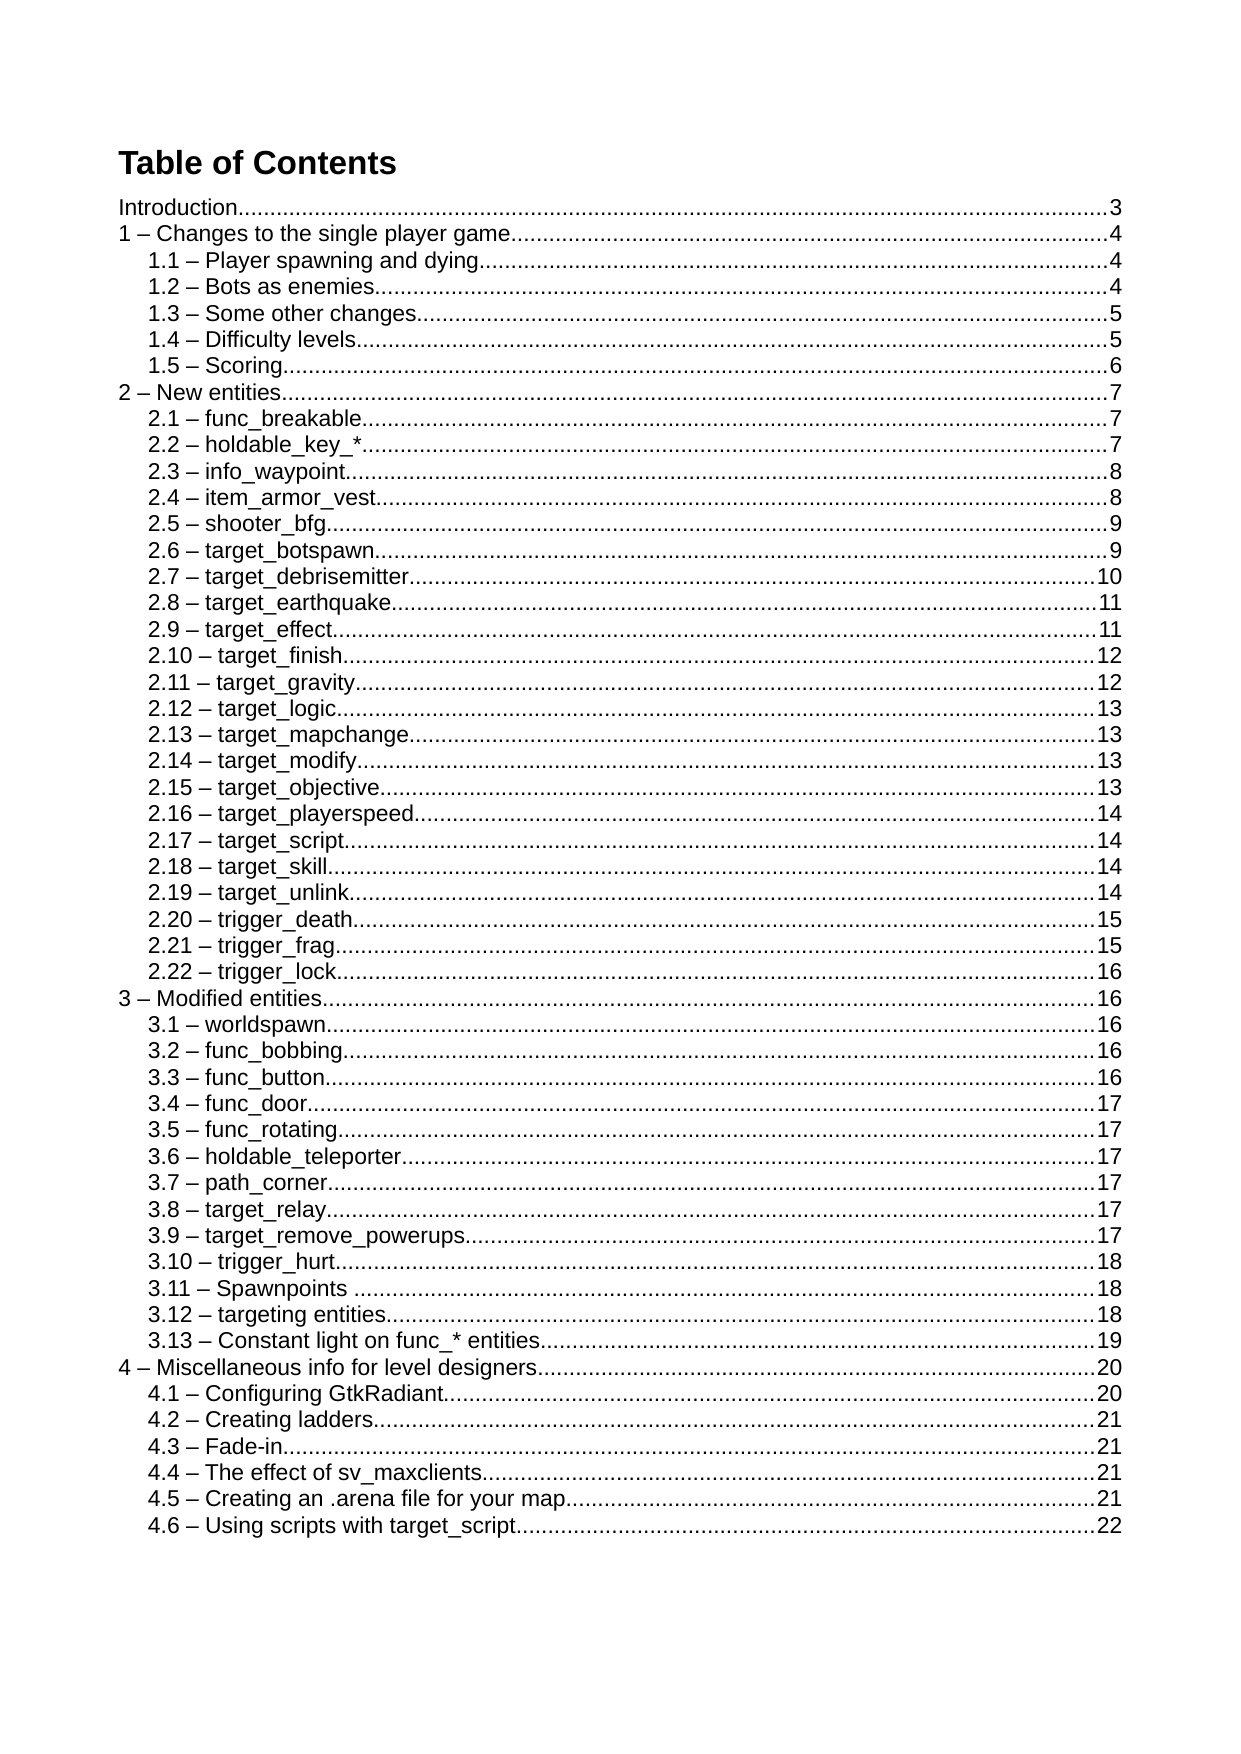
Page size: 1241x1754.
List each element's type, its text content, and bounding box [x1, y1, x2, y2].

text 2.2 – holdable_key_* 7 [148, 431, 1122, 458]
text 2.1 – func_breakable 7 [148, 405, 1122, 431]
text 4.2 – Creating ladders 21 [148, 1406, 1122, 1433]
text 2.7 – target_debrisemitter 10 [148, 563, 1122, 589]
text 3.4 – func_door 17 [148, 1090, 1122, 1116]
subtitle Table of Contents [118, 143, 1122, 182]
text 2.5 – shooter_bfg 9 [148, 510, 1122, 537]
text 1 – Changes to the single player game 4 [118, 220, 1122, 247]
text 3.5 – func_rotating 17 [148, 1116, 1122, 1143]
text 2.3 – info_waypoint 8 [148, 458, 1122, 484]
text 3.11 – Spawnpoints 18 [148, 1274, 1122, 1301]
text 4.1 – Configuring GtkRadiant 20 [148, 1380, 1122, 1406]
text 2.19 – target_unlink 14 [148, 879, 1122, 906]
text 2.14 – target_modify 13 [148, 747, 1122, 774]
text 2.20 – trigger_death 15 [148, 906, 1122, 932]
text 1.3 – Some other changes 5 [148, 299, 1122, 326]
text 4.6 – Using scripts with target_script 22 [148, 1512, 1122, 1538]
text 4.4 – The effect of sv_maxclients 21 [148, 1459, 1122, 1485]
text 2.22 – trigger_lock 16 [148, 958, 1122, 985]
text 2.18 – target_skill 14 [148, 853, 1122, 879]
text 3.13 – Constant light on func_* entities 19 [148, 1327, 1122, 1354]
text 2.9 – target_effect 11 [148, 616, 1122, 642]
text 1.4 – Difficulty levels 5 [148, 326, 1122, 352]
text 2.10 – target_finish 12 [148, 642, 1122, 668]
text 3.6 – holdable_teleporter 17 [148, 1143, 1122, 1169]
text 3.10 – trigger_hurt 18 [148, 1248, 1122, 1274]
text 4 – Miscellaneous info for level designers 20 [118, 1354, 1122, 1380]
text 1.1 – Player spawning and dying 4 [148, 247, 1122, 273]
text 4.5 – Creating an .arena file for your map 21 [148, 1485, 1122, 1512]
text 3.9 – target_remove_powerups 17 [148, 1222, 1122, 1248]
text 2.16 – target_playerspeed 14 [148, 800, 1122, 827]
text Introduction 3 [118, 194, 1122, 220]
text 2.4 – item_armor_vest 8 [148, 484, 1122, 510]
text 2.15 – target_objective 13 [148, 774, 1122, 800]
text 2.8 – target_earthquake 11 [148, 589, 1122, 616]
text 3.12 – targeting entities 18 [148, 1301, 1122, 1327]
text 2.12 – target_logic 13 [148, 695, 1122, 721]
text 2 – New entities 7 [118, 378, 1122, 405]
text 1.2 – Bots as enemies 4 [148, 273, 1122, 299]
text 3.2 – func_bobbing 16 [148, 1037, 1122, 1064]
text 3 – Modified entities 16 [118, 985, 1122, 1011]
text 2.17 – target_script 14 [148, 827, 1122, 853]
text 3.3 – func_button 16 [148, 1064, 1122, 1090]
text 1.5 – Scoring 6 [148, 352, 1122, 378]
text 3.1 – worldspawn 16 [148, 1011, 1122, 1037]
text 2.6 – target_botspawn 9 [148, 537, 1122, 563]
text 3.7 – path_corner 17 [148, 1169, 1122, 1196]
text 2.13 – target_mapchange 13 [148, 721, 1122, 747]
text 3.8 – target_relay 17 [148, 1196, 1122, 1222]
text 2.21 – trigger_frag 15 [148, 932, 1122, 958]
text 4.3 – Fade-in 21 [148, 1433, 1122, 1459]
text 2.11 – target_gravity 12 [148, 668, 1122, 695]
